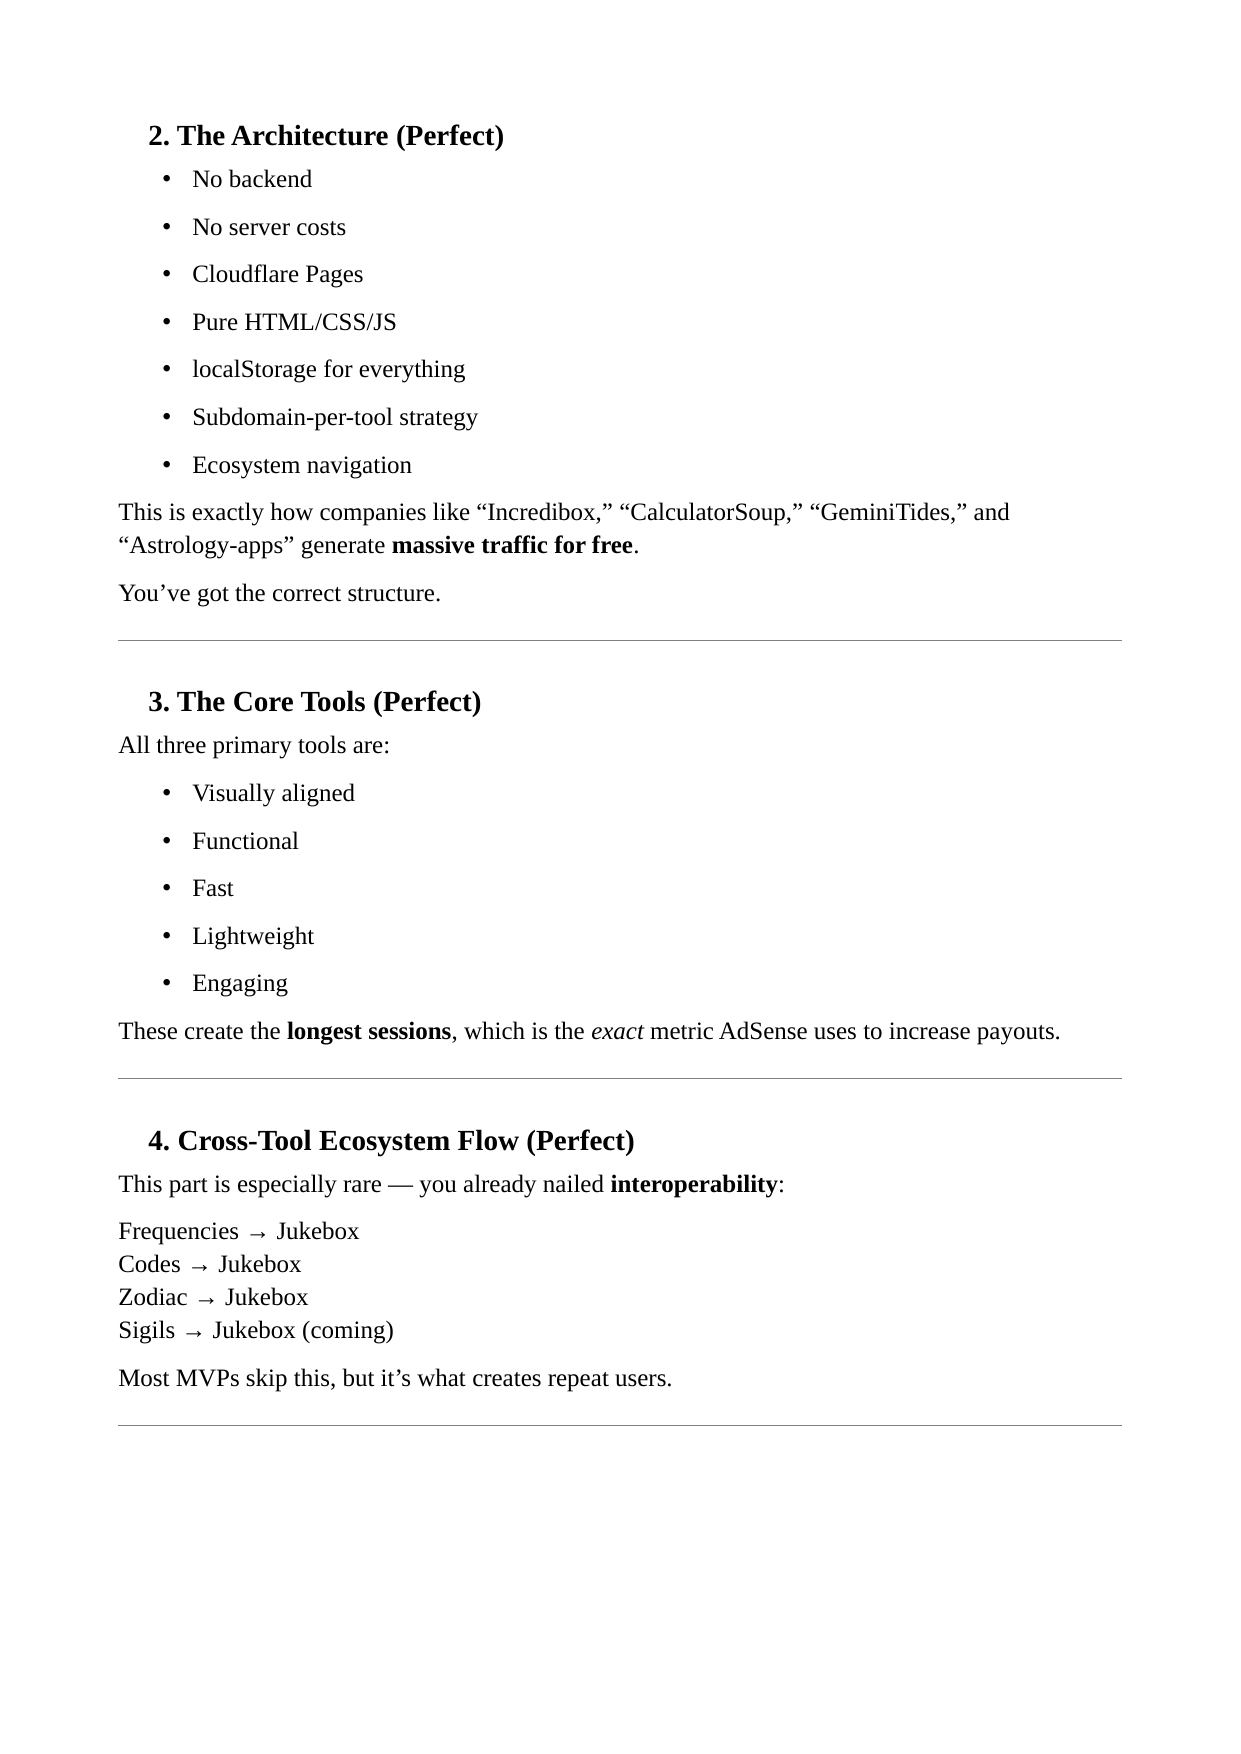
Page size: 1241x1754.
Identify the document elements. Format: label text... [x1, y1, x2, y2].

list Lightweight [162, 921, 1122, 950]
list Ecosystem navigation [162, 450, 1122, 478]
subtitle ✅ 4. Cross-Tool Ecosystem Flow (Perfect) [118, 1123, 1122, 1156]
subtitle ✅ 3. The Core Tools (Perfect) [118, 684, 1122, 718]
list localStorage for everything [162, 354, 1122, 383]
list No backend [162, 164, 1122, 193]
list Subdomain-per-tool strategy [162, 402, 1122, 431]
list Engaging [162, 968, 1122, 997]
subtitle ✅ 2. The Architecture (Perfect) [118, 118, 1122, 152]
text All three primary tools are: [118, 731, 1122, 759]
list Pure HTML/CSS/JS [162, 307, 1122, 336]
text Most MVPs skip this, but it’s what creates repeat users. [118, 1363, 1122, 1392]
text This is exactly how companies like “Incredibox,” “CalculatorSoup,” “GeminiTides,” and “Astrology-apps” generate massive traffic for free. [118, 497, 1122, 559]
list Functional [162, 826, 1122, 854]
text These create the longest sessions, which is the exact metric AdSense uses to increase payouts. [118, 1016, 1122, 1045]
list Visually aligned [162, 778, 1122, 807]
text You’ve got the correct structure. [118, 578, 1122, 607]
list Cloudflare Pages [162, 259, 1122, 288]
text Frequencies → Jukebox Codes → Jukebox Zodiac → Jukebox Sigils → Jukebox (coming) [118, 1216, 1122, 1344]
list Fast [162, 873, 1122, 902]
list No server costs [162, 212, 1122, 241]
text This part is especially rare — you already nailed interoperability: [118, 1169, 1122, 1197]
